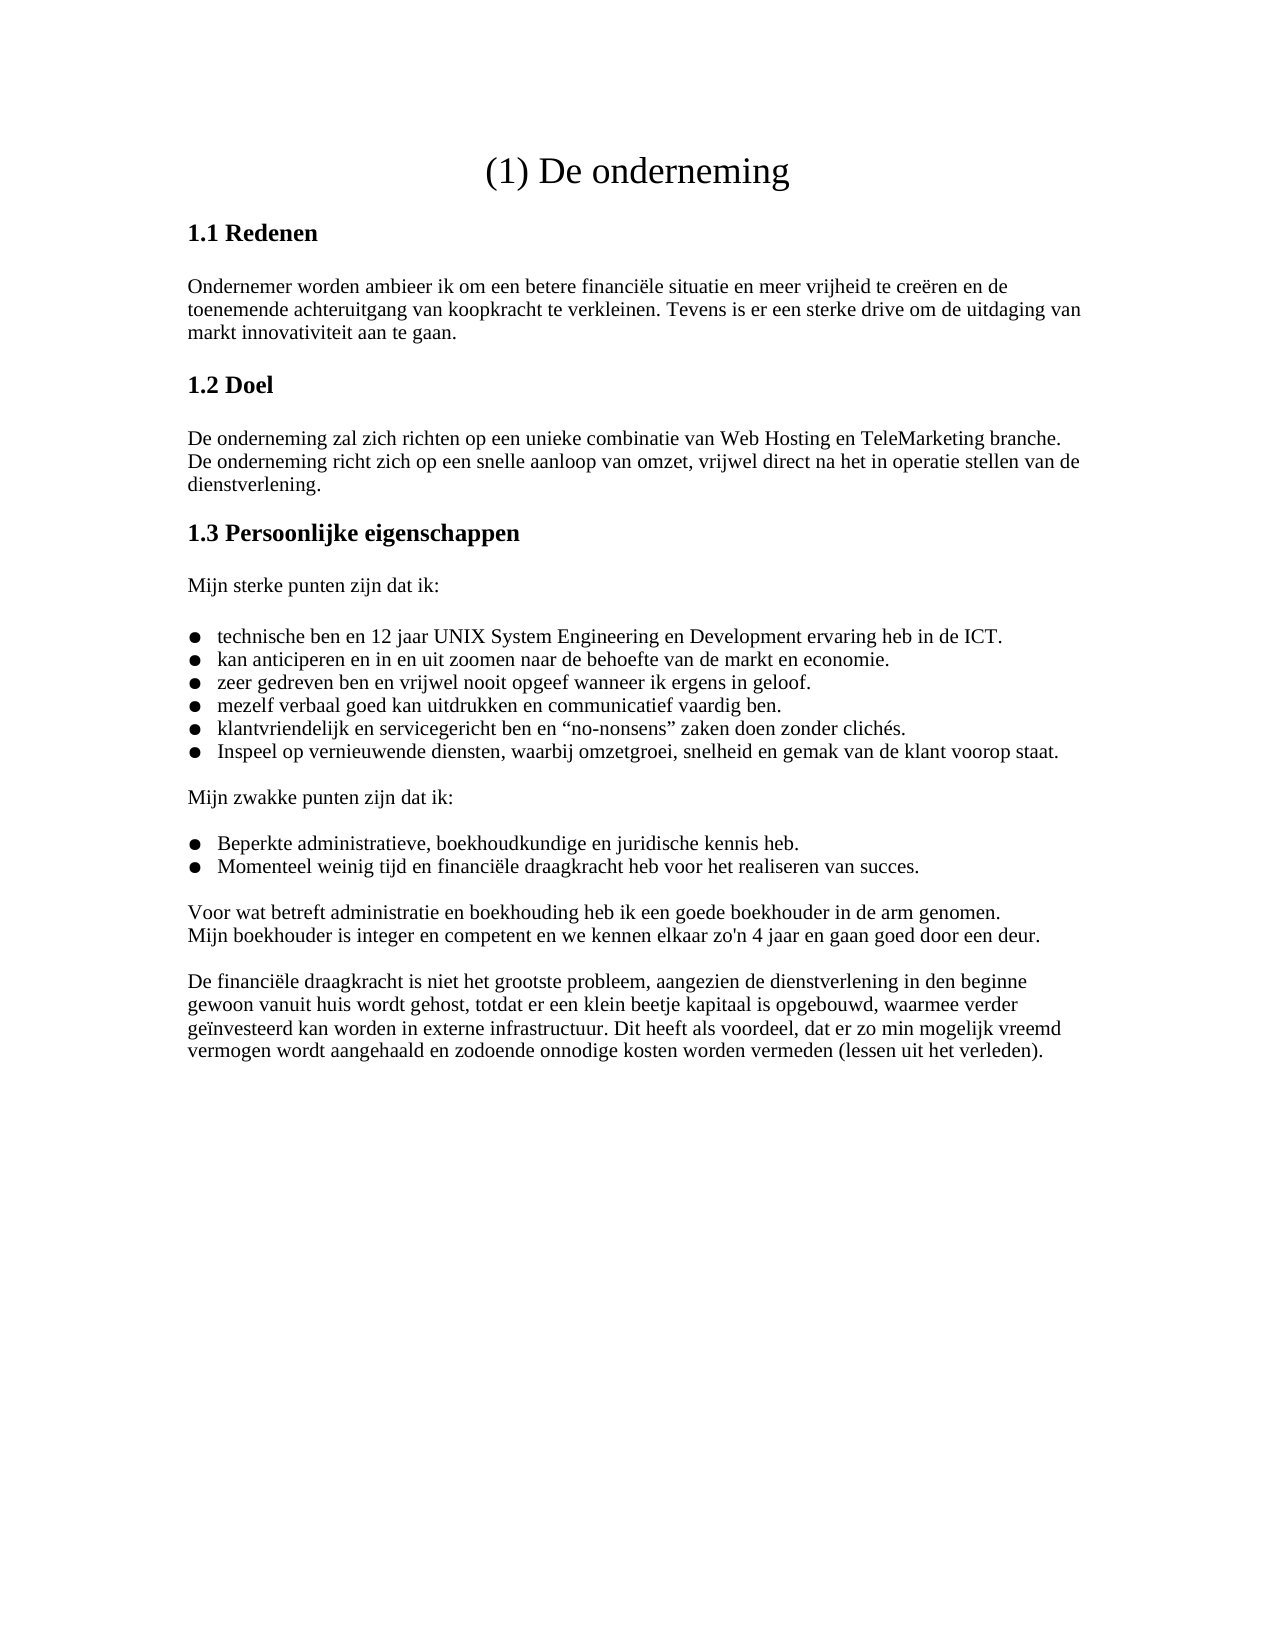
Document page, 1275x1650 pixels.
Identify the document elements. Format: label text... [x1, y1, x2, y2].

text 1.1 Redenen [187, 219, 1087, 247]
text Mijn boekhouder is integer en competent en we kennen elkaar zo'n 4 jaar en gaan goed door een deur. [187, 924, 1087, 947]
list zeer gedreven ben en vrijwel nooit opgeef wanneer ik ergens in geloof. [187, 671, 1087, 694]
list Inspeel op vernieuwende diensten, waarbij omzetgroei, snelheid en gemak van de klant voorop staat. [187, 740, 1087, 763]
text De onderneming zal zich richten op een unieke combinatie van Web Hosting en TeleMarketing branche. [187, 427, 1087, 450]
list technische ben en 12 jaar UNIX System Engineering en Development ervaring heb in de ICT. [187, 625, 1087, 648]
list klantvriendelijk en servicegericht ben en “no-nonsens” zaken doen zonder clichés. [187, 717, 1087, 740]
text Mijn zwakke punten zijn dat ik: [187, 786, 1087, 809]
list Momenteel weinig tijd en financiële draagkracht heb voor het realiseren van succes. [187, 855, 1087, 878]
text 1.2 Doel [187, 371, 1087, 399]
text De onderneming richt zich op een snelle aanloop van omzet, vrijwel direct na het in operatie stellen van de dienstverlening. [187, 450, 1087, 496]
text Voor wat betreft administratie en boekhouding heb ik een goede boekhouder in de arm genomen. [187, 901, 1087, 924]
text 1.3 Persoonlijke eigenschappen [187, 519, 1087, 547]
text De financiële draagkracht is niet het grootste probleem, aangezien de dienstverlening in den beginne gewoon vanuit huis wordt gehost, totdat er een klein beetje kapitaal is opgebouwd, waarmee verder geïnvesteerd kan worden in externe infrastructuur. Dit heeft als voordeel, dat er zo min mogelijk vreemd vermogen wordt aangehaald en zodoende onnodige kosten worden vermeden (lessen uit het verleden). [187, 970, 1087, 1062]
text (1) De onderneming [187, 150, 1087, 191]
list Beperkte administratieve, boekhoudkundige en juridische kennis heb. [187, 832, 1087, 855]
text Ondernemer worden ambieer ik om een betere financiële situatie en meer vrijheid te creëren en de toenemende achteruitgang van koopkracht te verkleinen. Tevens is er een sterke drive om de uitdaging van markt innovativiteit aan te gaan. [187, 274, 1087, 344]
text Mijn sterke punten zijn dat ik: [187, 574, 1087, 597]
list mezelf verbaal goed kan uitdrukken en communicatief vaardig ben. [187, 694, 1087, 717]
list kan anticiperen en in en uit zoomen naar de behoefte van de markt en economie. [187, 648, 1087, 671]
